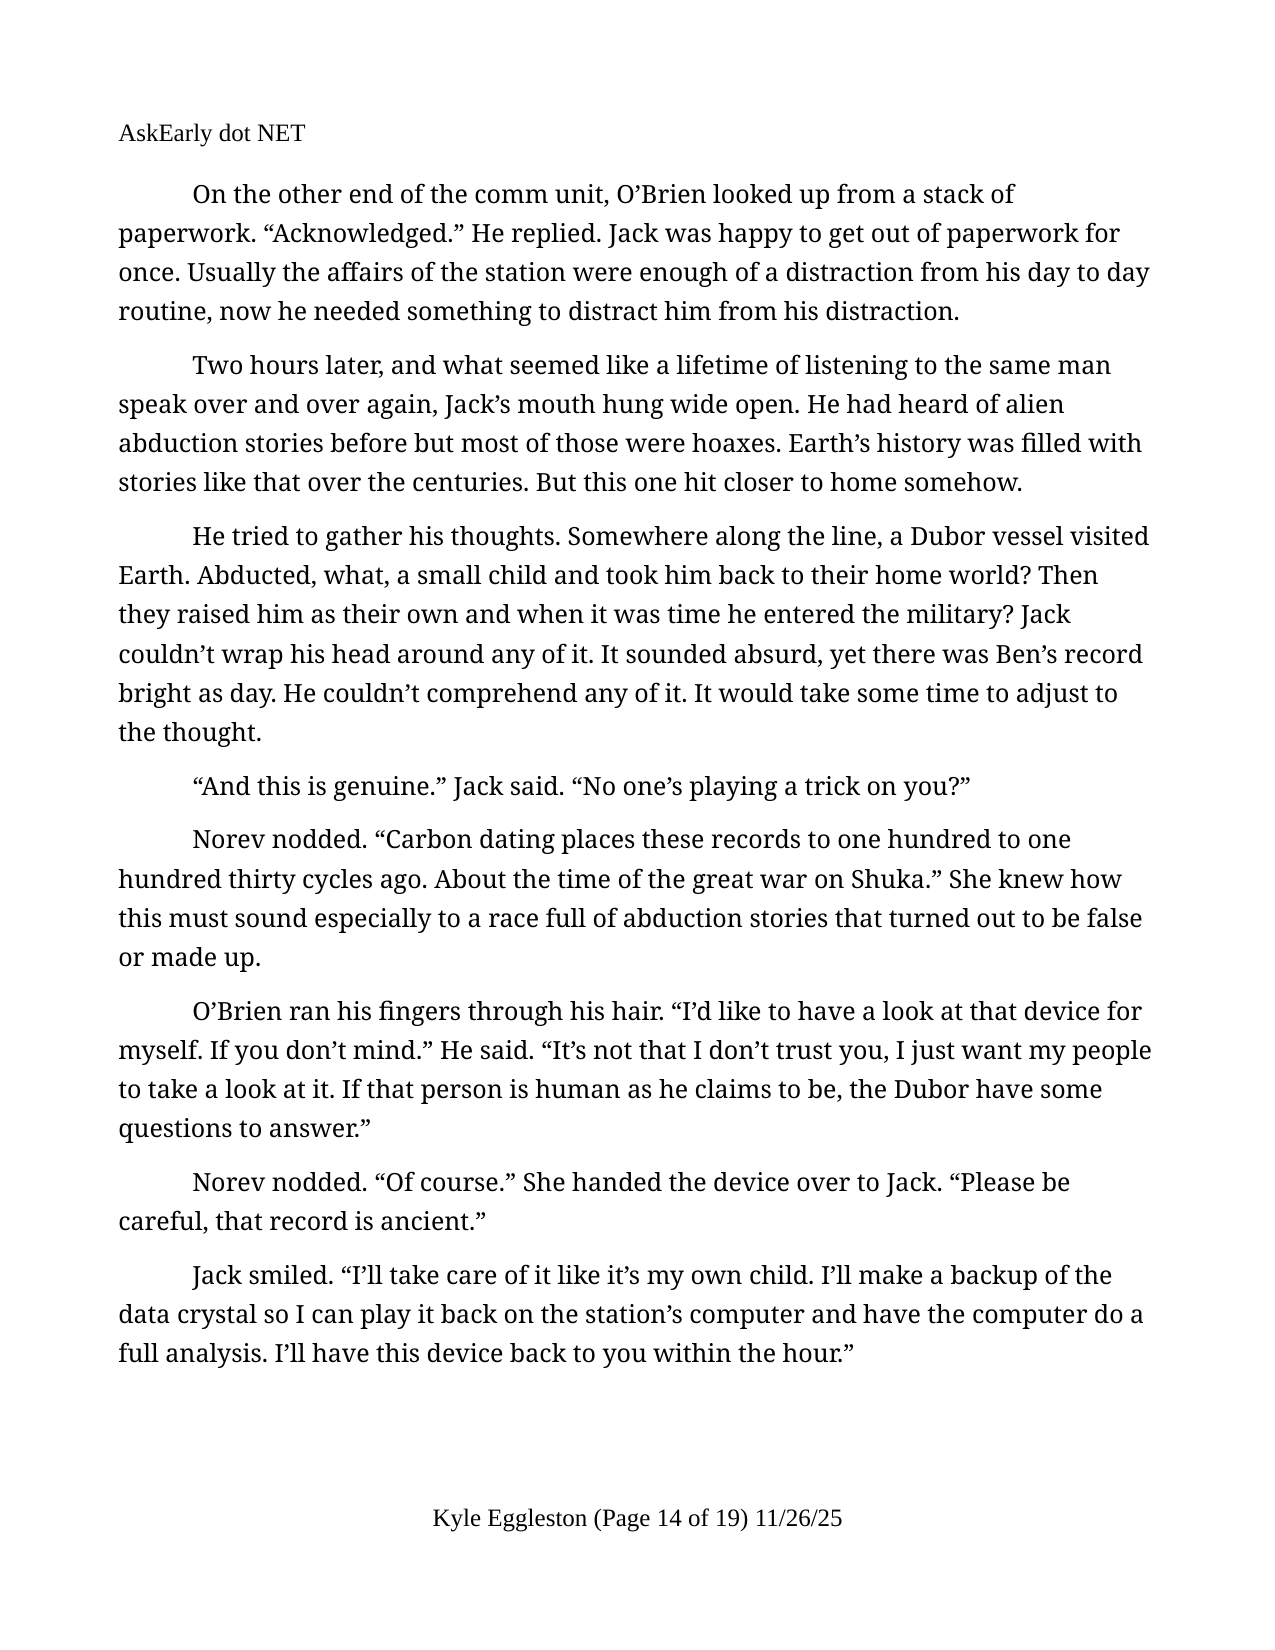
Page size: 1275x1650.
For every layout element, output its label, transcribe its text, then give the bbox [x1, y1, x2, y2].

text Norev nodded. “Carbon dating places these records to one hundred to one hundred thirty cycles ago. About the time of the great war on Shuka.” She knew how this must sound especially to a race full of abduction stories that turned out to be false or made up. [118, 822, 1157, 974]
text Two hours later, and what seemed like a lifetime of listening to the same man speak over and over again, Jack’s mouth hung wide open. He had heard of alien abduction stories before but most of those were hoaxes. Earth’s history was filled with stories like that over the centuries. But this one hit closer to home somehow. [118, 348, 1157, 499]
text He tried to gather his thoughts. Somewhere along the line, a Dubor vessel visited Earth. Abducted, what, a small child and took him back to their home world? Then they raised him as their own and when it was time he entered the military? Jack couldn’t wrap his head around any of it. It sounded absurd, yet there was Ben’s record bright as day. He couldn’t comprehend any of it. It would take some time to adjust to the thought. [118, 519, 1157, 749]
text “And this is genuine.” Jack said. “No one’s playing a trick on you?” [118, 768, 1157, 802]
text O’Brien ran his fingers through his hair. “I’d like to have a look at that device for myself. If you don’t mind.” He said. “It’s not that I don’t trust you, I just want my people to take a look at it. If that person is human as he claims to be, the Dubor have some questions to answer.” [118, 993, 1157, 1145]
text Jack smiled. “I’ll take care of it like it’s my own child. I’ll make a backup of the data crystal so I can play it back on the station’s computer and have the computer do a full analysis. I’ll have this device back to you within the hour.” [118, 1258, 1157, 1370]
text On the other end of the comm unit, O’Brien looked up from a stack of paperwork. “Acknowledged.” He replied. Jack was happy to get out of paperwork for once. Usually the affairs of the station were enough of a distraction from his day to day routine, now he needed something to distract him from his distraction. [118, 176, 1157, 328]
text Norev nodded. “Of course.” She handed the device over to Jack. “Please be careful, that record is ancient.” [118, 1165, 1157, 1238]
